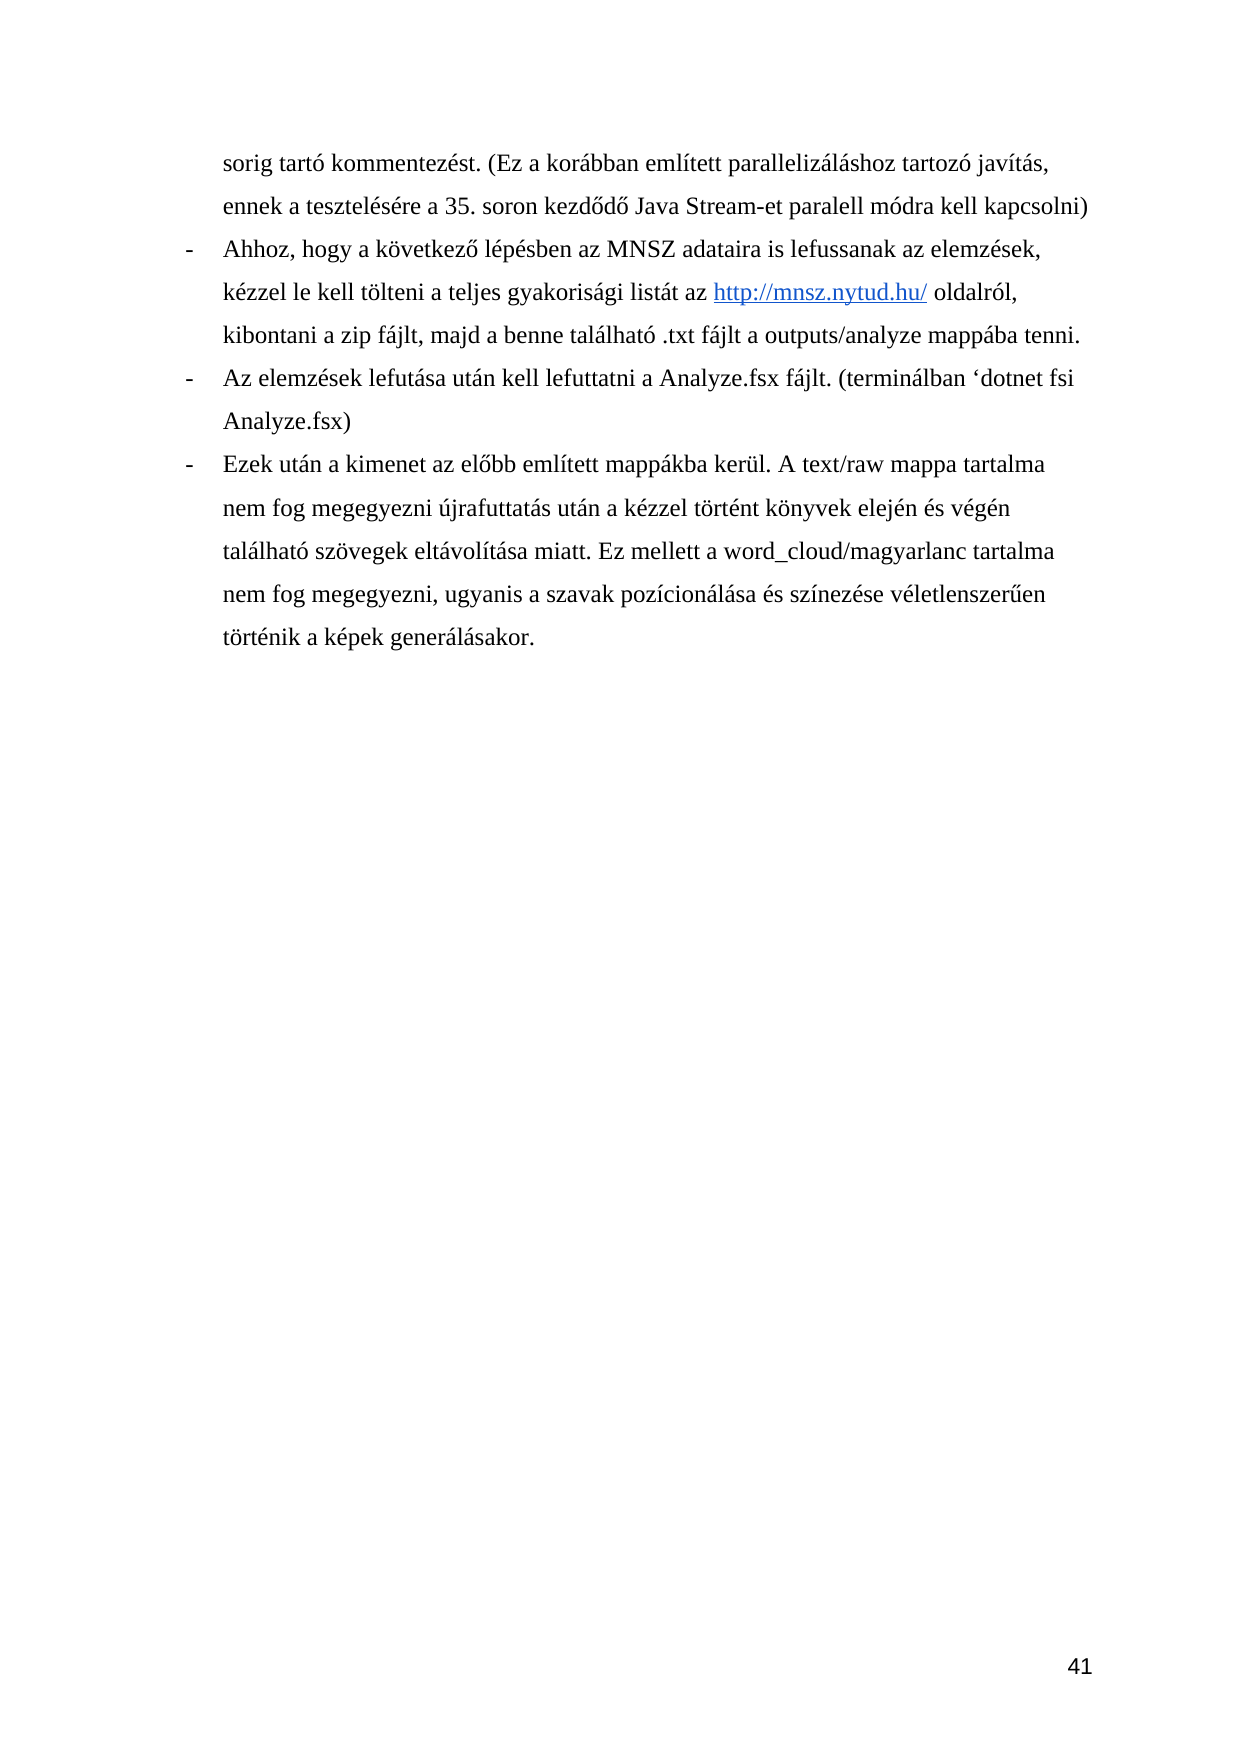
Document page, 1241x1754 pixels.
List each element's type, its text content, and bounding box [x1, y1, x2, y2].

list Az elemzések lefutása után kell lefuttatni a Analyze.fsx fájlt. (terminálban ‘dotnet fsi Analyze.fsx) [185, 363, 1093, 435]
list sorig tartó kommentezést. (Ez a korábban említett parallelizáláshoz tartozó javítás, ennek a tesztelésére a 35. soron kezdődő Java Stream-et paralell módra kell kapcsolni) [185, 148, 1093, 219]
list Ezek után a kimenet az előbb említett mappákba kerül. A text/raw mappa tartalma nem fog megegyezni újrafuttatás után a kézzel történt könyvek elején és végén található szövegek eltávolítása miatt. Ez mellett a word_cloud/magyarlanc tartalma nem fog megegyezni, ugyanis a szavak pozícionálása és színezése véletlenszerűen történik a képek generálásakor. [185, 449, 1093, 651]
list Ahhoz, hogy a következő lépésben az MNSZ adataira is lefussanak az elemzések, kézzel le kell tölteni a teljes gyakorisági listát az http://mnsz.nytud.hu/ oldalról, kibontani a zip fájlt, majd a benne található .txt fájlt a outputs/analyze mappába tenni. [185, 234, 1093, 349]
